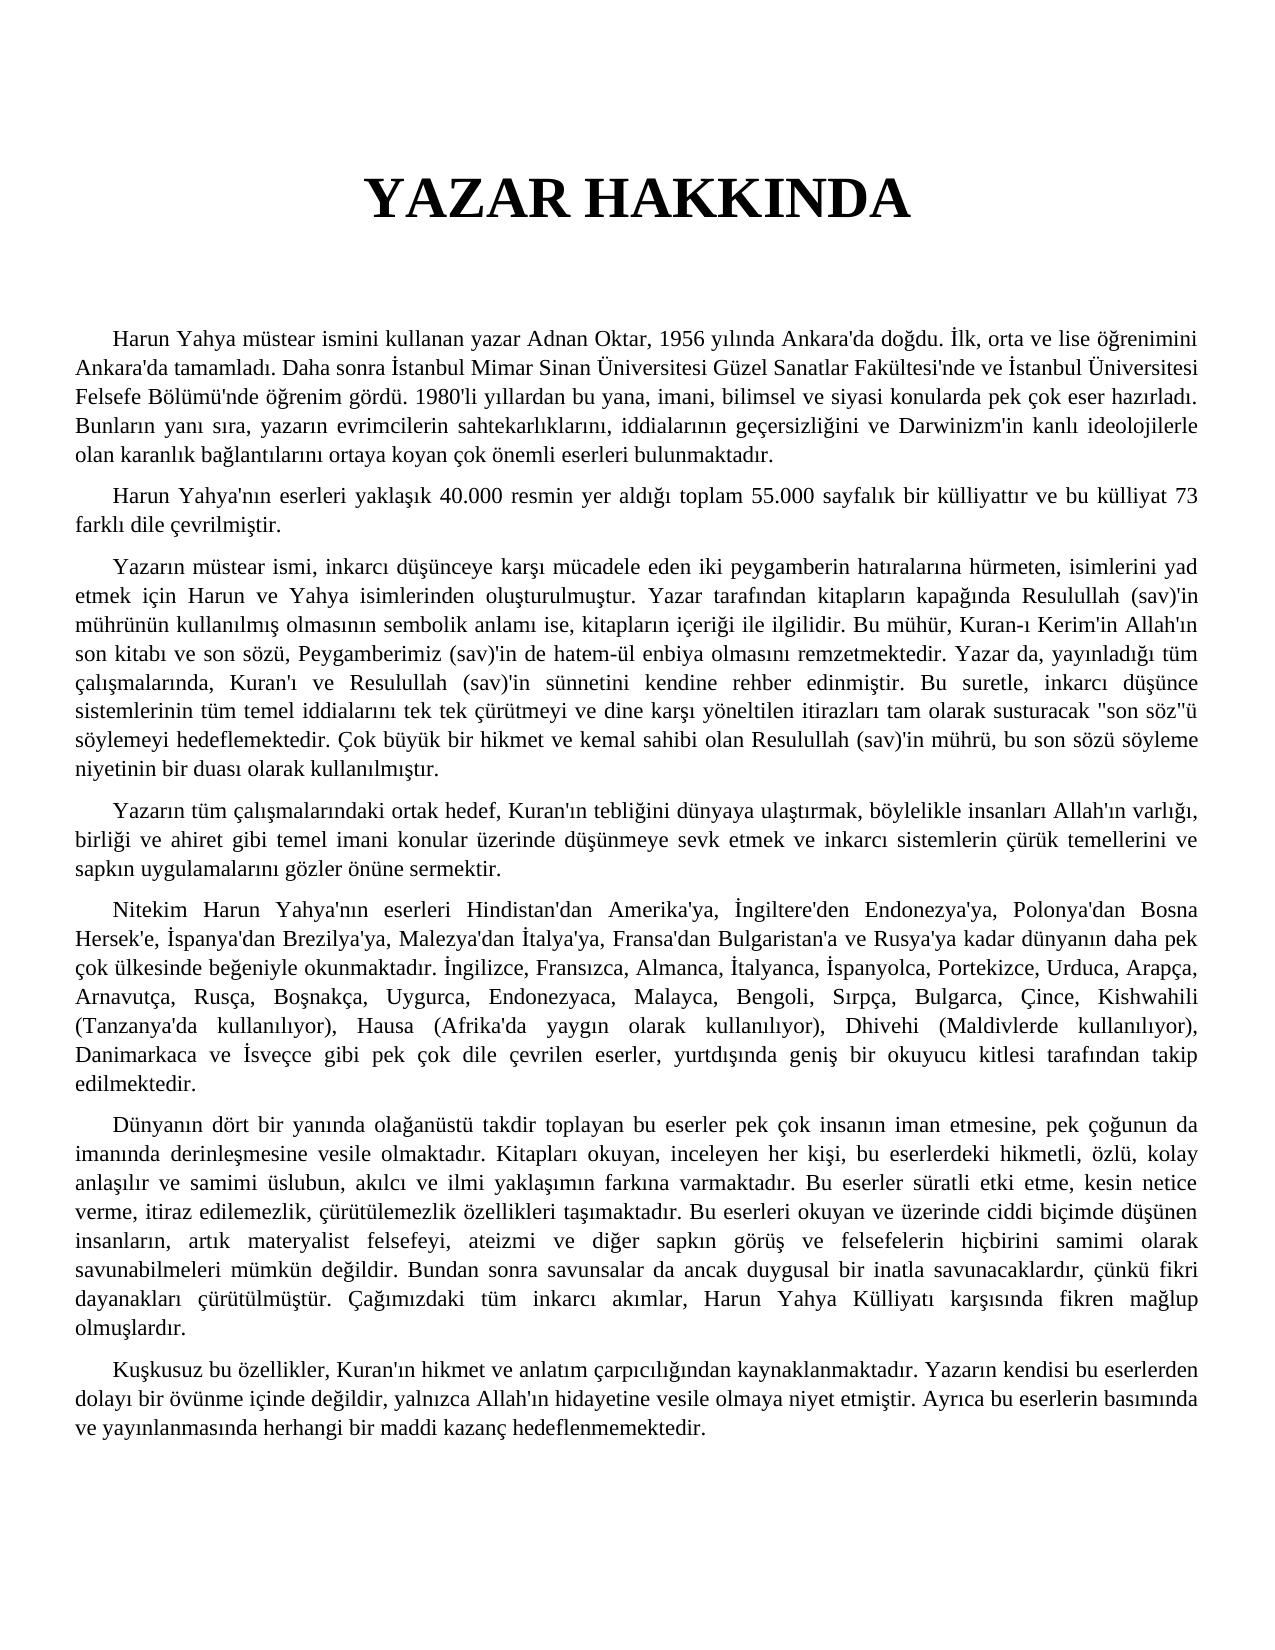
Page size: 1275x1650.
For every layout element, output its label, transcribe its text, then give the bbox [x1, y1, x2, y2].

text Yazarın müstear ismi, inkarcı düşünceye karşı mücadele eden iki peygamberin hatıralarına hürmeten, isimlerini yad etmek için Harun ve Yahya isimlerinden oluşturulmuştur. Yazar tarafından kitapların kapağında Resulullah (sav)'in mührünün kullanılmış olmasının sembolik anlamı ise, kitapların içeriği ile ilgilidir. Bu mühür, Kuran-ı Kerim'in Allah'ın son kitabı ve son sözü, Peygamberimiz (sav)'in de hatem-ül enbiya olmasını remzetmektedir. Yazar da, yayınladığı tüm çalışmalarında, Kuran'ı ve Resulullah (sav)'in sünnetini kendine rehber edinmiştir. Bu suretle, inkarcı düşünce sistemlerinin tüm temel iddialarını tek tek çürütmeyi ve dine karşı yöneltilen itirazları tam olarak susturacak "son söz"ü söylemeyi hedeflemektedir. Çok büyük bir hikmet ve kemal sahibi olan Resulullah (sav)'in mührü, bu son sözü söyleme niyetinin bir duası olarak kullanılmıştır. [75, 553, 1200, 782]
subtitle YAZAR HAKKINDA [75, 162, 1200, 229]
text Harun Yahya müstear ismini kullanan yazar Adnan Oktar, 1956 yılında Ankara'da doğdu. İlk, orta ve lise öğrenimini Ankara'da tamamladı. Daha sonra İstanbul Mimar Sinan Üniversitesi Güzel Sanatlar Fakültesi'nde ve İstanbul Üniversitesi Felsefe Bölümü'nde öğrenim gördü. 1980'li yıllardan bu yana, imani, bilimsel ve siyasi konularda pek çok eser hazırladı. Bunların yanı sıra, yazarın evrimcilerin sahtekarlıklarını, iddialarının geçersizliğini ve Darwinizm'in kanlı ideolojilerle olan karanlık bağlantılarını ortaya koyan çok önemli eserleri bulunmaktadır. [75, 325, 1200, 467]
text Nitekim Harun Yahya'nın eserleri Hindistan'dan Amerika'ya, İngiltere'den Endonezya'ya, Polonya'dan Bosna Hersek'e, İspanya'dan Brezilya'ya, Malezya'dan İtalya'ya, Fransa'dan Bulgaristan'a ve Rusya'ya kadar dünyanın daha pek çok ülkesinde beğeniyle okunmaktadır. İngilizce, Fransızca, Almanca, İtalyanca, İspanyolca, Portekizce, Urduca, Arapça, Arnavutça, Rusça, Boşnakça, Uygurca, Endonezyaca, Malayca, Bengoli, Sırpça, Bulgarca, Çince, Kishwahili (Tanzanya'da kullanılıyor), Hausa (Afrika'da yaygın olarak kullanılıyor), Dhivehi (Maldivlerde kullanılıyor), Danimarkaca ve İsveçce gibi pek çok dile çevrilen eserler, yurtdışında geniş bir okuyucu kitlesi tarafından takip edilmektedir. [75, 896, 1200, 1096]
text Dünyanın dört bir yanında olağanüstü takdir toplayan bu eserler pek çok insanın iman etmesine, pek çoğunun da imanında derinleşmesine vesile olmaktadır. Kitapları okuyan, inceleyen her kişi, bu eserlerdeki hikmetli, özlü, kolay anlaşılır ve samimi üslubun, akılcı ve ilmi yaklaşımın farkına varmaktadır. Bu eserler süratli etki etme, kesin netice verme, itiraz edilemezlik, çürütülemezlik özellikleri taşımaktadır. Bu eserleri okuyan ve üzerinde ciddi biçimde düşünen insanların, artık materyalist felsefeyi, ateizmi ve diğer sapkın görüş ve felsefelerin hiçbirini samimi olarak savunabilmeleri mümkün değildir. Bundan sonra savunsalar da ancak duygusal bir inatla savunacaklardır, çünkü fikri dayanakları çürütülmüştür. Çağımızdaki tüm inkarcı akımlar, Harun Yahya Külliyatı karşısında fikren mağlup olmuşlardır. [75, 1111, 1200, 1341]
text Harun Yahya'nın eserleri yaklaşık 40.000 resmin yer aldığı toplam 55.000 sayfalık bir külliyattır ve bu külliyat 73 farklı dile çevrilmiştir. [75, 482, 1200, 538]
text Yazarın tüm çalışmalarındaki ortak hedef, Kuran'ın tebliğini dünyaya ulaştırmak, böylelikle insanları Allah'ın varlığı, birliği ve ahiret gibi temel imani konular üzerinde düşünmeye sevk etmek ve inkarcı sistemlerin çürük temellerini ve sapkın uygulamalarını gözler önüne sermektir. [75, 797, 1200, 881]
text Kuşkusuz bu özellikler, Kuran'ın hikmet ve anlatım çarpıcılığından kaynaklanmaktadır. Yazarın kendisi bu eserlerden dolayı bir övünme içinde değildir, yalnızca Allah'ın hidayetine vesile olmaya niyet etmiştir. Ayrıca bu eserlerin basımında ve yayınlanmasında herhangi bir maddi kazanç hedeflenmemektedir. [75, 1356, 1200, 1440]
